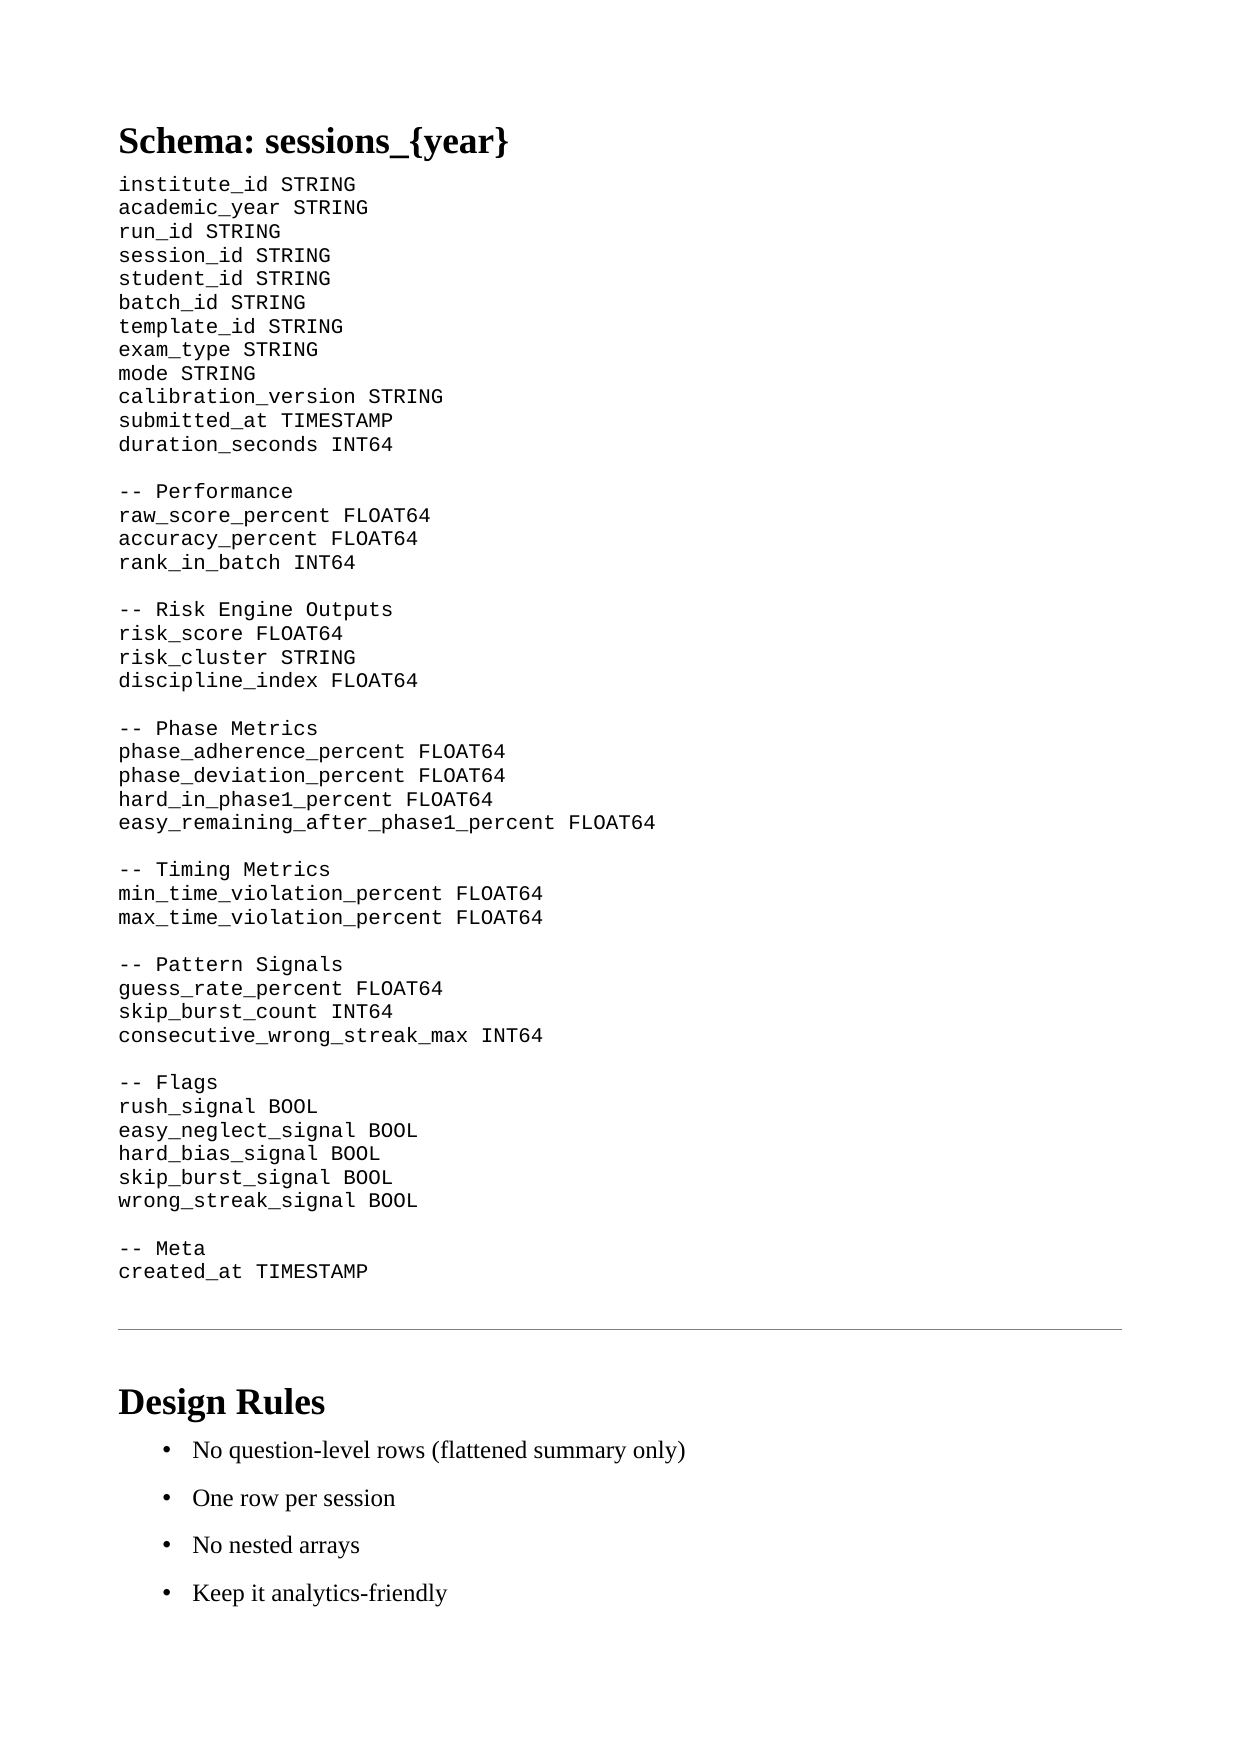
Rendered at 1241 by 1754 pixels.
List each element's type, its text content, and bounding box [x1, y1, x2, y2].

text phase_adherence_percent FLOAT64 [118, 741, 1122, 765]
text academic_year STRING [118, 197, 1122, 221]
text phase_deviation_percent FLOAT64 [118, 765, 1122, 788]
text raw_score_percent FLOAT64 [118, 505, 1122, 528]
text -- Meta [118, 1238, 1122, 1261]
text student_id STRING [118, 268, 1122, 292]
text exam_type STRING [118, 339, 1122, 363]
text skip_burst_count INT64 [118, 1001, 1122, 1025]
text calibration_version STRING [118, 387, 1122, 410]
text -- Phase Metrics [118, 718, 1122, 741]
text rush_signal BOOL [118, 1096, 1122, 1119]
list No nested arrays [162, 1531, 1122, 1559]
text discipline_index FLOAT64 [118, 670, 1122, 694]
text hard_in_phase1_percent FLOAT64 [118, 788, 1122, 812]
text guess_rate_percent FLOAT64 [118, 978, 1122, 1001]
text -- Flags [118, 1072, 1122, 1096]
text -- Pattern Signals [118, 954, 1122, 978]
text submitted_at TIMESTAMP [118, 410, 1122, 434]
text risk_score FLOAT64 [118, 623, 1122, 647]
list One row per session [162, 1483, 1122, 1512]
text run_id STRING [118, 221, 1122, 245]
text -- Timing Metrics [118, 859, 1122, 883]
text institute_id STRING [118, 174, 1122, 197]
subtitle Design Rules [118, 1380, 1122, 1423]
text -- Risk Engine Outputs [118, 599, 1122, 623]
text duration_seconds INT64 [118, 434, 1122, 457]
text consecutive_wrong_streak_max INT64 [118, 1025, 1122, 1049]
text batch_id STRING [118, 292, 1122, 316]
text skip_burst_signal BOOL [118, 1167, 1122, 1191]
text accuracy_percent FLOAT64 [118, 528, 1122, 552]
text easy_remaining_after_phase1_percent FLOAT64 [118, 812, 1122, 836]
text hard_bias_signal BOOL [118, 1143, 1122, 1167]
subtitle Schema: sessions_{year} [118, 118, 1122, 161]
list Keep it analytics-friendly [162, 1578, 1122, 1607]
text max_time_violation_percent FLOAT64 [118, 907, 1122, 930]
text template_id STRING [118, 316, 1122, 339]
text created_at TIMESTAMP [118, 1261, 1122, 1285]
text risk_cluster STRING [118, 647, 1122, 670]
text -- Performance [118, 481, 1122, 505]
text min_time_violation_percent FLOAT64 [118, 883, 1122, 907]
list No question-level rows (flattened summary only) [162, 1435, 1122, 1464]
text wrong_streak_signal BOOL [118, 1191, 1122, 1214]
text session_id STRING [118, 245, 1122, 268]
text mode STRING [118, 363, 1122, 387]
text rank_in_batch INT64 [118, 552, 1122, 576]
text easy_neglect_signal BOOL [118, 1119, 1122, 1143]
